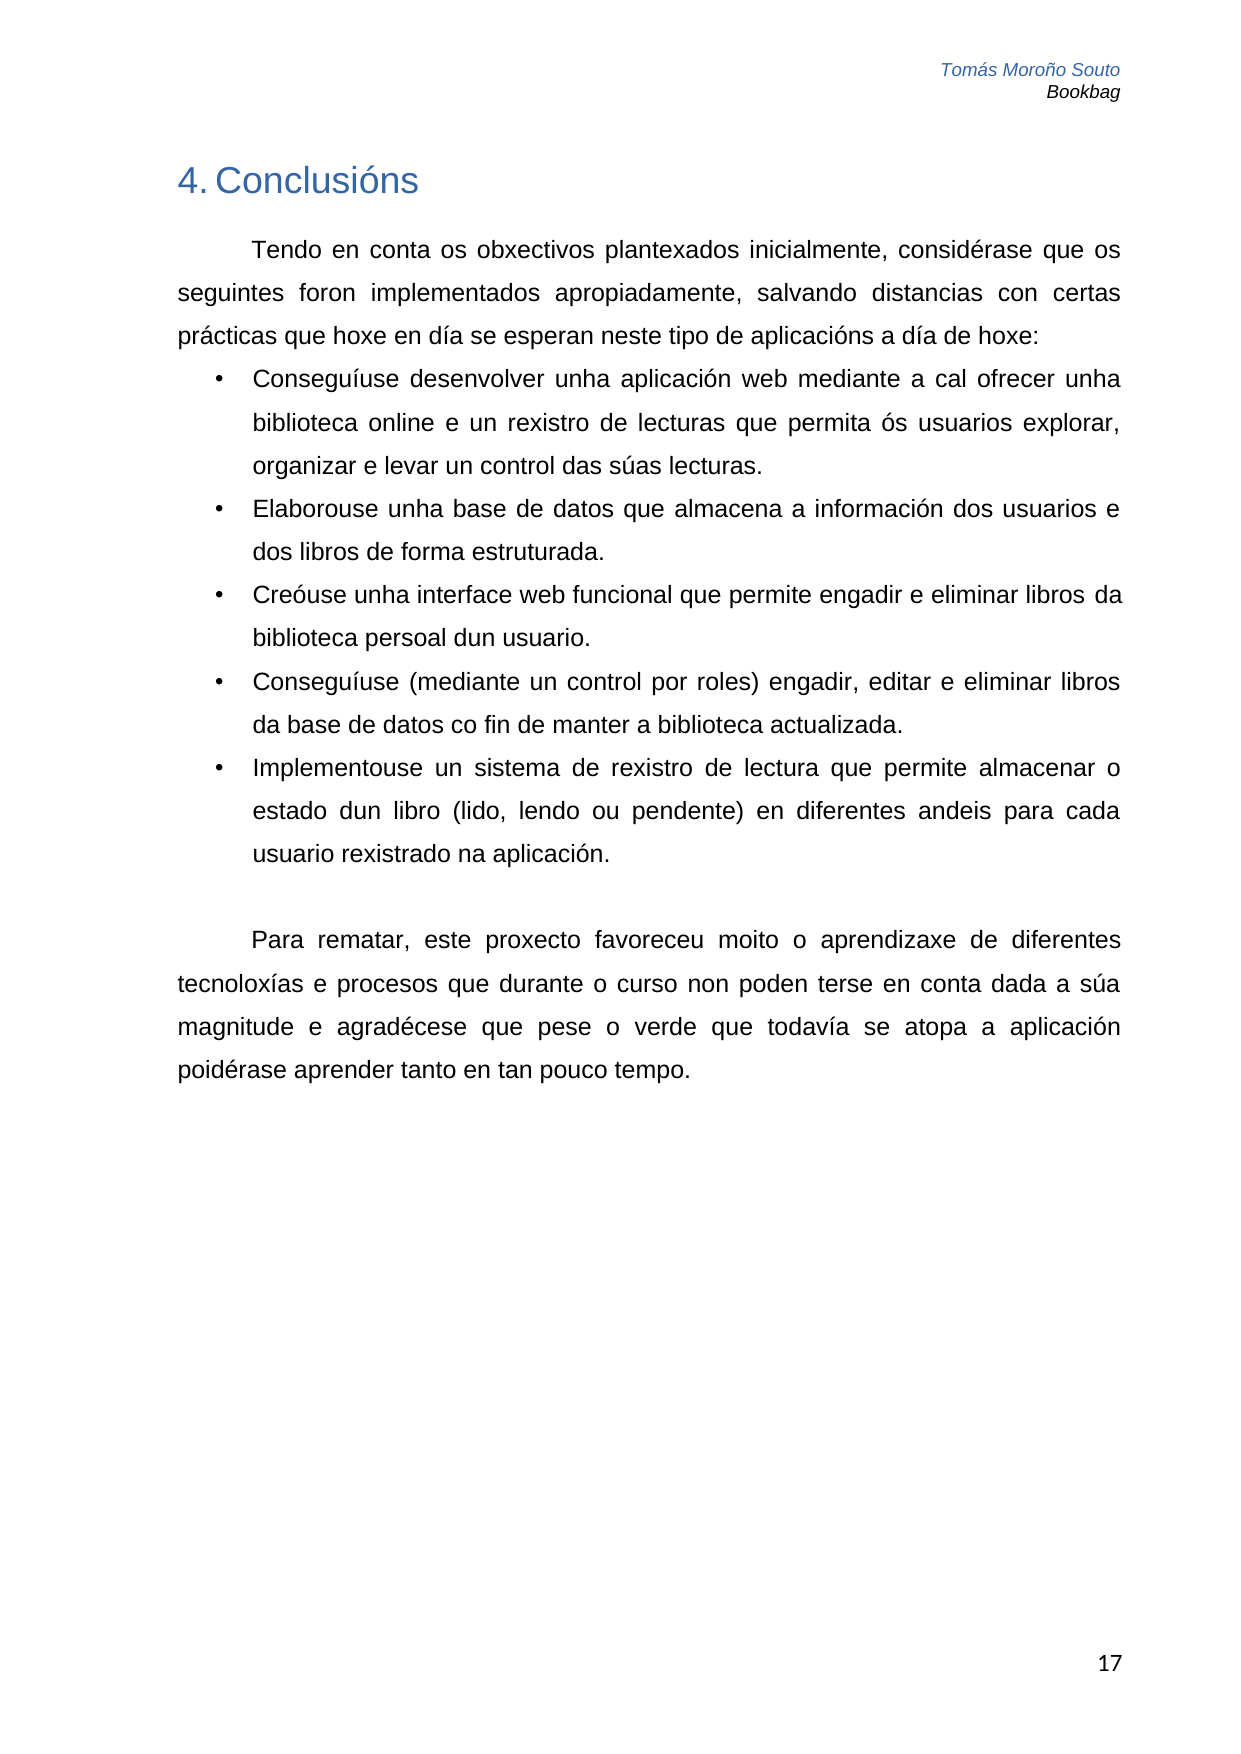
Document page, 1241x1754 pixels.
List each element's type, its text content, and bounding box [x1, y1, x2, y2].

subtitle Conclusións [177, 158, 1122, 201]
list Implementouse un sistema de rexistro de lectura que permite almacenar o estado dun libro (lido, lendo ou pendente) en diferentes andeis para cada usuario rexistrado na aplicación. [215, 753, 1122, 868]
list Creóuse unha interface web funcional que permite engadir e eliminar libros da biblioteca persoal dun usuario. [215, 580, 1122, 652]
list Elaborouse unha base de datos que almacena a información dos usuarios e dos libros de forma estruturada. [215, 494, 1122, 566]
text Para rematar, este proxecto favoreceu moito o aprendizaxe de diferentes tecnoloxías e procesos que durante o curso non poden terse en conta dada a súa magnitude e agradécese que pese o verde que todavía se atopa a aplicación poidérase aprender tanto en tan pouco tempo. [177, 926, 1122, 1084]
list Conseguíuse (mediante un control por roles) engadir, editar e eliminar libros da base de datos co fin de manter a biblioteca actualizada. [215, 667, 1122, 738]
list Conseguíuse desenvolver unha aplicación web mediante a cal ofrecer unha biblioteca online e un rexistro de lecturas que permita ós usuarios explorar, organizar e levar un control das súas lecturas. [215, 364, 1122, 479]
text Tendo en conta os obxectivos plantexados inicialmente, considérase que os seguintes foron implementados apropiadamente, salvando distancias con certas prácticas que hoxe en día se esperan neste tipo de aplicacións a día de hoxe: [177, 235, 1122, 350]
